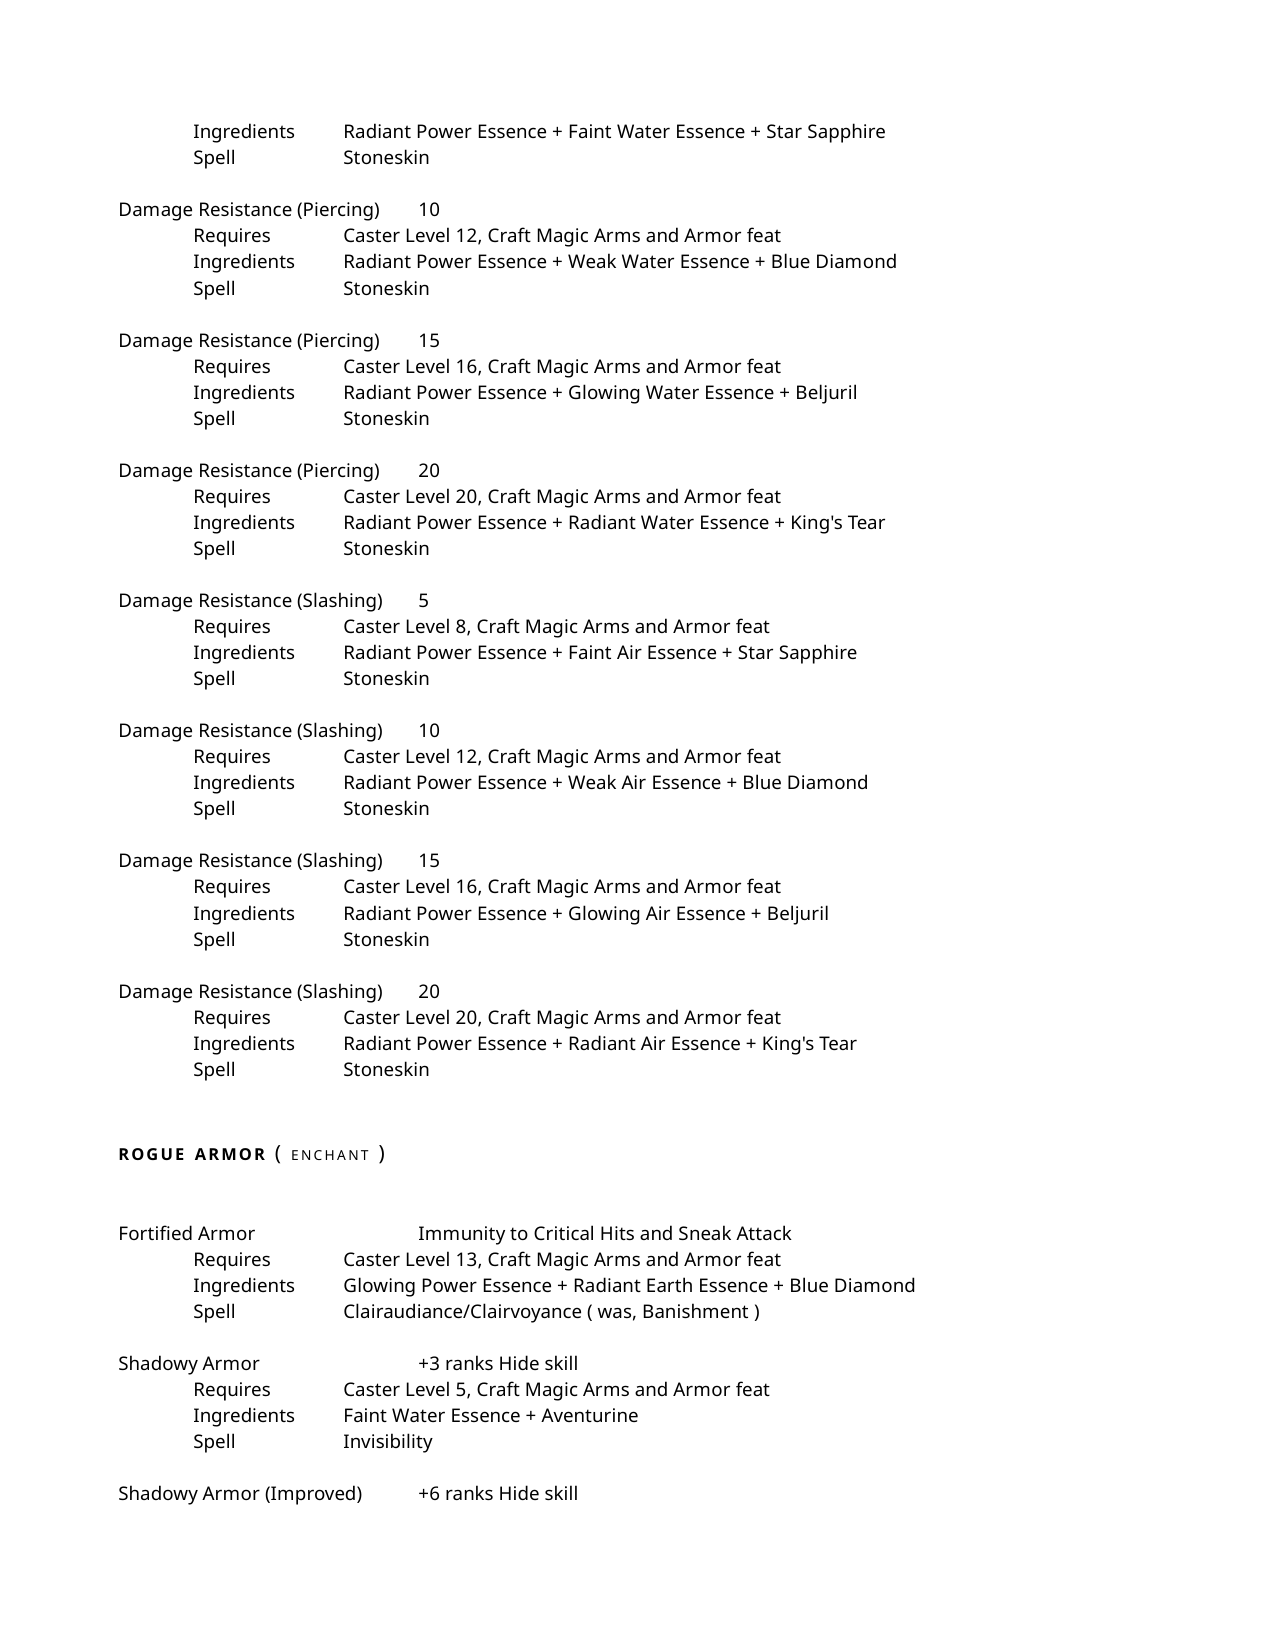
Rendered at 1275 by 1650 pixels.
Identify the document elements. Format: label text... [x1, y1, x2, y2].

text Fortified Armor Immunity to Critical Hits and Sneak Attack [118, 1220, 1157, 1246]
text Requires Caster Level 12, Craft Magic Arms and Armor feat [118, 222, 1157, 248]
text Requires Caster Level 8, Craft Magic Arms and Armor feat [118, 613, 1157, 639]
text Spell Stoneskin [118, 1056, 1157, 1082]
text Damage Resistance (Slashing) 10 [118, 717, 1157, 743]
text Damage Resistance (Piercing) 10 [118, 196, 1157, 222]
text Ingredients Faint Water Essence + Aventurine [118, 1402, 1157, 1428]
text Requires Caster Level 12, Craft Magic Arms and Armor feat [118, 743, 1157, 769]
text Requires Caster Level 20, Craft Magic Arms and Armor feat [118, 1003, 1157, 1029]
text Requires Caster Level 5, Craft Magic Arms and Armor feat [118, 1376, 1157, 1402]
text Damage Resistance (Slashing) 20 [118, 977, 1157, 1003]
text Shadowy Armor (Improved) +6 ranks Hide skill [118, 1480, 1157, 1506]
text Requires Caster Level 16, Craft Magic Arms and Armor feat [118, 873, 1157, 899]
text Shadowy Armor +3 ranks Hide skill [118, 1350, 1157, 1376]
text Spell Stoneskin [118, 535, 1157, 561]
text Spell Stoneskin [118, 144, 1157, 170]
text Ingredients Radiant Power Essence + Glowing Air Essence + Beljuril [118, 899, 1157, 925]
text Damage Resistance (Slashing) 15 [118, 847, 1157, 873]
text Ingredients Radiant Power Essence + Faint Water Essence + Star Sapphire [118, 118, 1157, 144]
text Requires Caster Level 13, Craft Magic Arms and Armor feat [118, 1246, 1157, 1272]
text Ingredients Radiant Power Essence + Weak Water Essence + Blue Diamond [118, 248, 1157, 274]
text rogue armor ( enchant ) [118, 1134, 1157, 1168]
text Spell Stoneskin [118, 925, 1157, 951]
text Ingredients Radiant Power Essence + Weak Air Essence + Blue Diamond [118, 769, 1157, 795]
text Ingredients Radiant Power Essence + Radiant Water Essence + King's Tear [118, 509, 1157, 535]
text Damage Resistance (Piercing) 20 [118, 457, 1157, 483]
text Spell Stoneskin [118, 795, 1157, 821]
text Spell Stoneskin [118, 274, 1157, 300]
text Requires Caster Level 20, Craft Magic Arms and Armor feat [118, 483, 1157, 509]
text Spell Stoneskin [118, 665, 1157, 691]
text Ingredients Radiant Power Essence + Faint Air Essence + Star Sapphire [118, 639, 1157, 665]
text Damage Resistance (Slashing) 5 [118, 587, 1157, 613]
text Damage Resistance (Piercing) 15 [118, 326, 1157, 352]
text Spell Clairaudiance/Clairvoyance ( was, Banishment ) [118, 1298, 1157, 1324]
text Ingredients Radiant Power Essence + Glowing Water Essence + Beljuril [118, 378, 1157, 404]
text Spell Stoneskin [118, 404, 1157, 431]
text Requires Caster Level 16, Craft Magic Arms and Armor feat [118, 352, 1157, 378]
text Ingredients Glowing Power Essence + Radiant Earth Essence + Blue Diamond [118, 1272, 1157, 1298]
text Spell Invisibility [118, 1428, 1157, 1454]
text Ingredients Radiant Power Essence + Radiant Air Essence + King's Tear [118, 1029, 1157, 1056]
